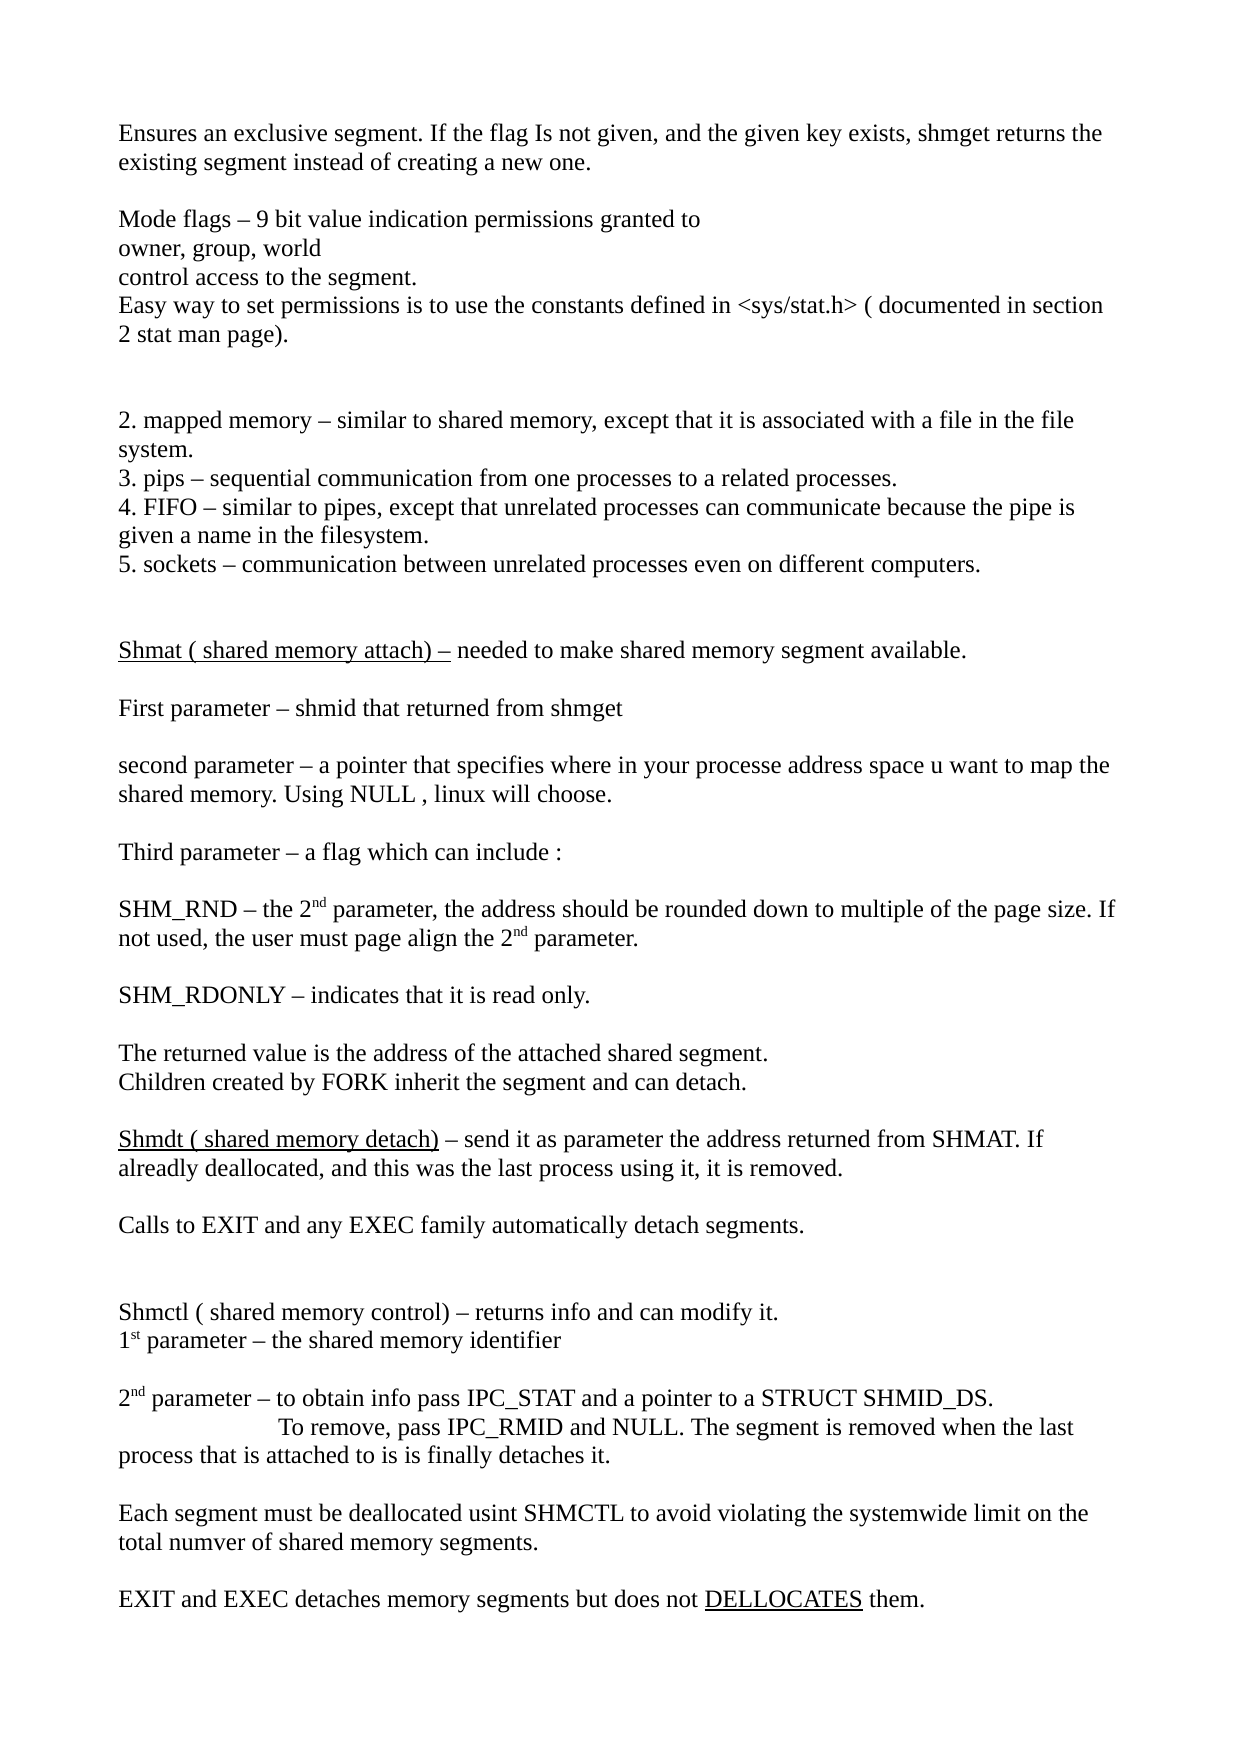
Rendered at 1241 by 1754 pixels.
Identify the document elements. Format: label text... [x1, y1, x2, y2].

text EXIT and EXEC detaches memory segments but does not DELLOCATES them. [118, 1584, 1122, 1613]
text owner, group, world [118, 233, 1122, 262]
text SHM_RND – the 2nd parameter, the address should be rounded down to multiple of the page size. If not used, the user must page align the 2nd parameter. [118, 894, 1122, 952]
text Shmctl ( shared memory control) – returns info and can modify it. [118, 1297, 1122, 1326]
text 1st parameter – the shared memory identifier [118, 1326, 1122, 1354]
text 3. pips – sequential communication from one processes to a related processes. [118, 463, 1122, 492]
text Shmdt ( shared memory detach) – send it as parameter the address returned from SHMAT. If alreadly deallocated, and this was the last process using it, it is removed. [118, 1124, 1122, 1182]
text second parameter – a pointer that specifies where in your processe address space u want to map the shared memory. Using NULL , linux will choose. [118, 751, 1122, 808]
text control access to the segment. [118, 262, 1122, 291]
text 2. mapped memory – similar to shared memory, except that it is associated with a file in the file system. [118, 406, 1122, 463]
text First parameter – shmid that returned from shmget [118, 693, 1122, 722]
text 4. FIFO – similar to pipes, except that unrelated processes can communicate because the pipe is given a name in the filesystem. [118, 492, 1122, 549]
text Third parameter – a flag which can include : [118, 837, 1122, 866]
text Each segment must be deallocated usint SHMCTL to avoid violating the systemwide limit on the total numver of shared memory segments. [118, 1498, 1122, 1556]
text To remove, pass IPC_RMID and NULL. The segment is removed when the last process that is attached to is is finally detaches it. [118, 1412, 1122, 1469]
text 5. sockets – communication between unrelated processes even on different computers. [118, 549, 1122, 578]
text Calls to EXIT and any EXEC family automatically detach segments. [118, 1211, 1122, 1239]
text Children created by FORK inherit the segment and can detach. [118, 1067, 1122, 1096]
text Shmat ( shared memory attach) – needed to make shared memory segment available. [118, 636, 1122, 664]
text 2nd parameter – to obtain info pass IPC_STAT and a pointer to a STRUCT SHMID_DS. [118, 1383, 1122, 1412]
text SHM_RDONLY – indicates that it is read only. [118, 981, 1122, 1009]
text The returned value is the address of the attached shared segment. [118, 1038, 1122, 1067]
text Easy way to set permissions is to use the constants defined in <sys/stat.h> ( documented in section 2 stat man page). [118, 291, 1122, 348]
text Mode flags – 9 bit value indication permissions granted to [118, 204, 1122, 233]
text Ensures an exclusive segment. If the flag Is not given, and the given key exists, shmget returns the existing segment instead of creating a new one. [118, 118, 1122, 176]
